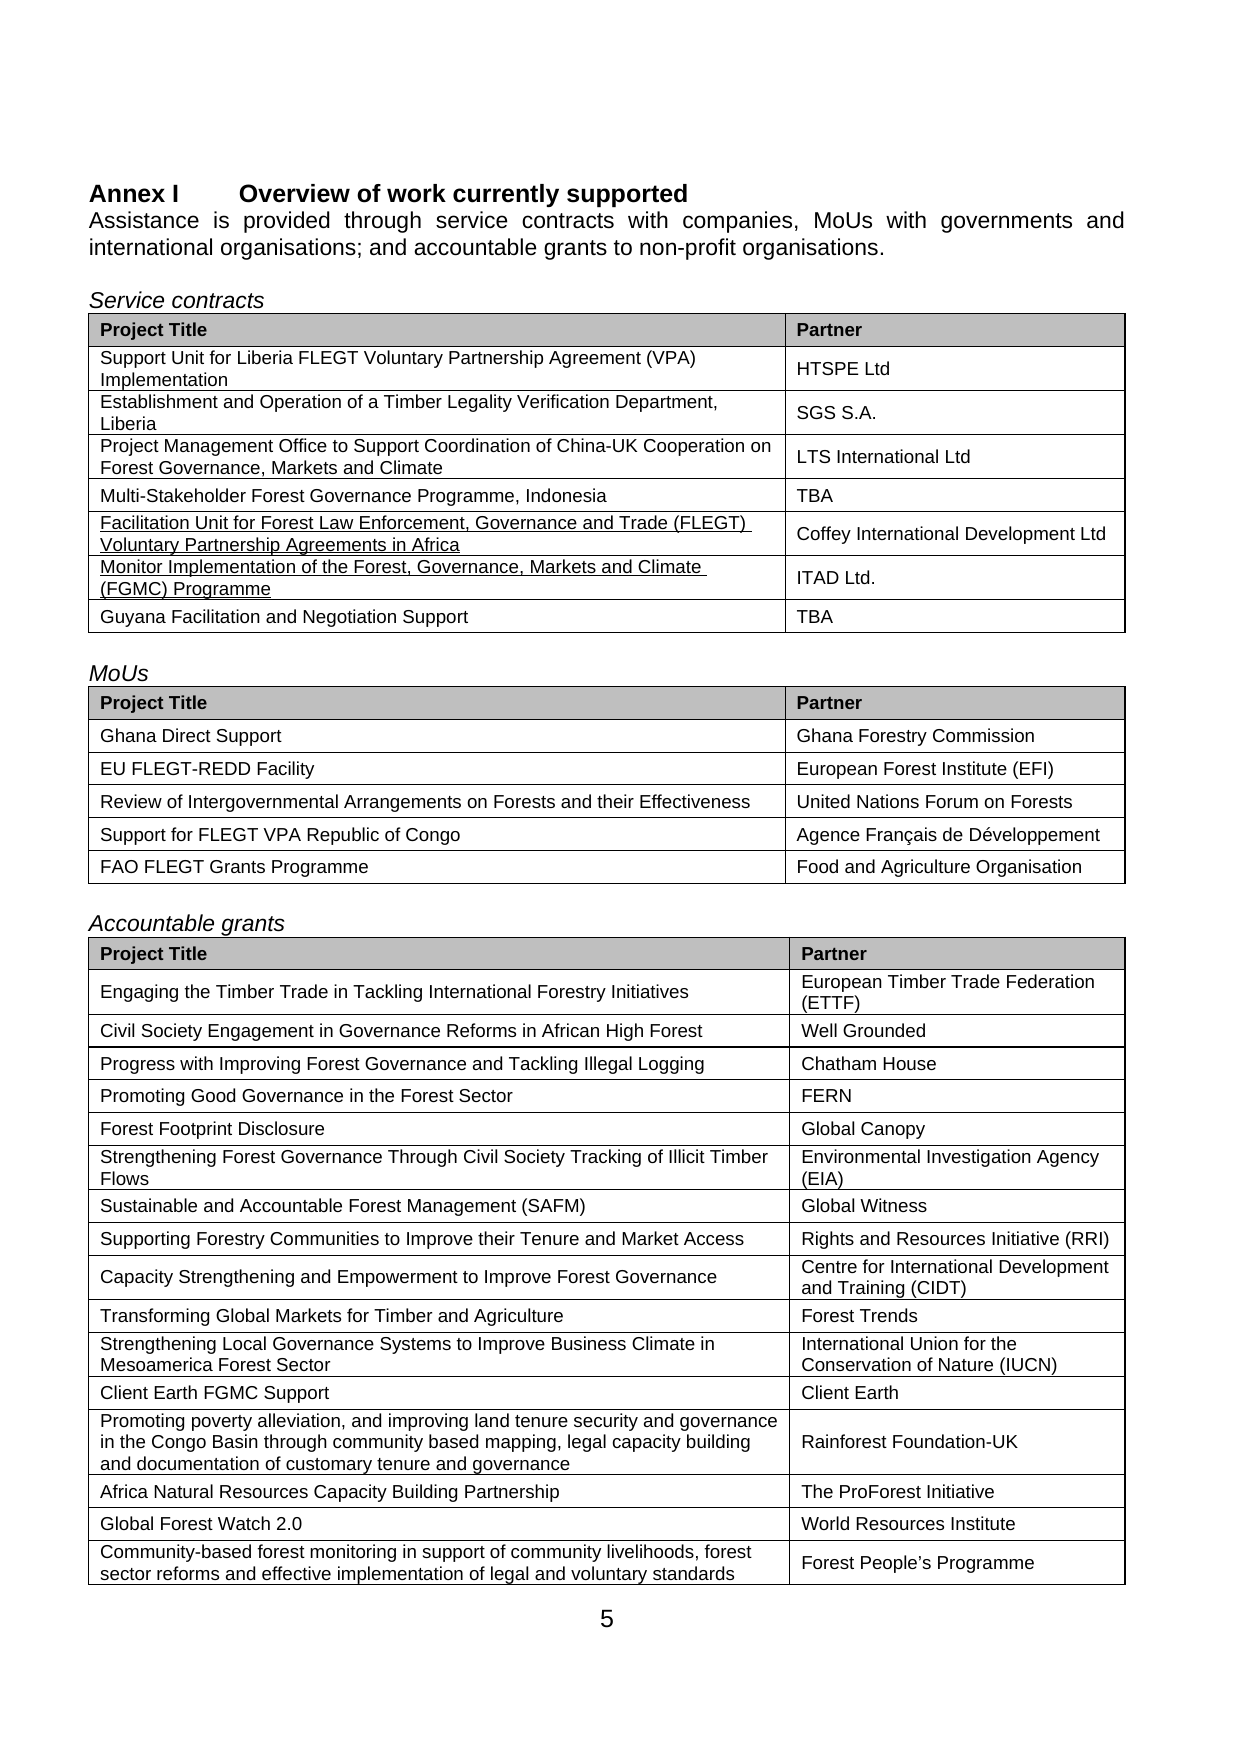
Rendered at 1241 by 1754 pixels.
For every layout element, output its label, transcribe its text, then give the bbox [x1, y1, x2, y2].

table_cell Agence Français de Développement [786, 818, 1124, 850]
table_cell Forest Footprint Disclosure [89, 1113, 789, 1145]
table_cell Centre for International Development and Training (CIDT) [790, 1256, 1124, 1299]
table_cell Multi-Stakeholder Forest Governance Programme, Indonesia [89, 479, 785, 511]
table_cell FERN [790, 1080, 1124, 1112]
table_header Project Title [89, 687, 785, 719]
table_cell Coffey International Development Ltd [786, 512, 1124, 555]
table_cell Project Management Office to Support Coordination of China-UK Cooperation on Forest Governance, Markets and Climate [89, 435, 785, 478]
table_header Project Title [89, 938, 789, 969]
table_cell Client Earth FGMC Support [89, 1377, 789, 1408]
table_cell LTS International Ltd [786, 435, 1124, 478]
table_cell Global Canopy [790, 1113, 1124, 1145]
table_cell Promoting poverty alleviation, and improving land tenure security and governance in the Congo Basin through community based mapping, legal capacity building and documentation of customary tenure and governance [89, 1410, 789, 1474]
table_cell FAO FLEGT Grants Programme [89, 851, 785, 883]
table_cell Facilitation Unit for Forest Law Enforcement, Governance and Trade (FLEGT) Voluntary Partnership Agreements in Africa [89, 512, 785, 555]
table_cell TBA [786, 479, 1124, 511]
table_cell Monitor Implementation of the Forest, Governance, Markets and Climate (FGMC) Programme [89, 556, 785, 599]
table_cell Forest Trends [790, 1300, 1124, 1332]
table_cell Strengthening Local Governance Systems to Improve Business Climate in Mesoamerica Forest Sector [89, 1333, 789, 1376]
text Service contracts [89, 287, 1125, 313]
table_cell Rights and Resources Initiative (RRI) [790, 1223, 1124, 1254]
table_cell Review of Intergovernmental Arrangements on Forests and their Effectiveness [89, 785, 785, 817]
table_cell Progress with Improving Forest Governance and Tackling Illegal Logging [89, 1048, 789, 1079]
table_cell Support for FLEGT VPA Republic of Congo [89, 818, 785, 850]
table_header Partner [790, 938, 1124, 969]
table_cell Transforming Global Markets for Timber and Agriculture [89, 1300, 789, 1332]
table_cell HTSPE Ltd [786, 347, 1124, 390]
table_cell SGS S.A. [786, 391, 1124, 434]
table_cell Strengthening Forest Governance Through Civil Society Tracking of Illicit Timber Flows [89, 1146, 789, 1189]
table_header Partner [786, 687, 1124, 719]
table_cell Food and Agriculture Organisation [786, 851, 1124, 883]
text Accountable grants [89, 910, 1125, 937]
text Annex I Overview of work currently supported [89, 179, 1125, 207]
table_cell Engaging the Timber Trade in Tackling International Forestry Initiatives [89, 970, 789, 1013]
table_cell Capacity Strengthening and Empowerment to Improve Forest Governance [89, 1256, 789, 1299]
text Assistance is provided through service contracts with companies, MoUs with governments and international organisations; and accountable grants to non-profit organisations. [89, 207, 1125, 260]
text MoUs [89, 659, 1125, 686]
table_cell Chatham House [790, 1048, 1124, 1079]
table_cell Forest People’s Programme [790, 1541, 1124, 1584]
table_cell Environmental Investigation Agency (EIA) [790, 1146, 1124, 1189]
table_cell Establishment and Operation of a Timber Legality Verification Department, Liberia [89, 391, 785, 434]
table_header Project Title [89, 314, 785, 346]
table_cell The ProForest Initiative [790, 1475, 1124, 1507]
table_cell Ghana Forestry Commission [786, 720, 1124, 752]
table_cell Rainforest Foundation-UK [790, 1410, 1124, 1474]
table_cell TBA [786, 600, 1124, 632]
table_cell Promoting Good Governance in the Forest Sector [89, 1080, 789, 1112]
table_cell Well Grounded [790, 1015, 1124, 1046]
table_cell European Timber Trade Federation (ETTF) [790, 970, 1124, 1013]
table_header Partner [786, 314, 1124, 346]
table_cell Sustainable and Accountable Forest Management (SAFM) [89, 1190, 789, 1222]
table_cell EU FLEGT-REDD Facility [89, 753, 785, 784]
table_cell Global Forest Watch 2.0 [89, 1508, 789, 1540]
table_cell International Union for the Conservation of Nature (IUCN) [790, 1333, 1124, 1376]
table_cell Africa Natural Resources Capacity Building Partnership [89, 1475, 789, 1507]
table_cell European Forest Institute (EFI) [786, 753, 1124, 784]
table_cell Ghana Direct Support [89, 720, 785, 752]
table_cell Client Earth [790, 1377, 1124, 1408]
table_cell Guyana Facilitation and Negotiation Support [89, 600, 785, 632]
table_cell Civil Society Engagement in Governance Reforms in African High Forest [89, 1015, 789, 1046]
table_cell Global Witness [790, 1190, 1124, 1222]
table_cell Support Unit for Liberia FLEGT Voluntary Partnership Agreement (VPA) Implementation [89, 347, 785, 390]
table_cell Community-based forest monitoring in support of community livelihoods, forest sector reforms and effective implementation of legal and voluntary standards [89, 1541, 789, 1584]
table_cell ITAD Ltd. [786, 556, 1124, 599]
table_cell Supporting Forestry Communities to Improve their Tenure and Market Access [89, 1223, 789, 1254]
table_cell World Resources Institute [790, 1508, 1124, 1540]
table_cell United Nations Forum on Forests [786, 785, 1124, 817]
